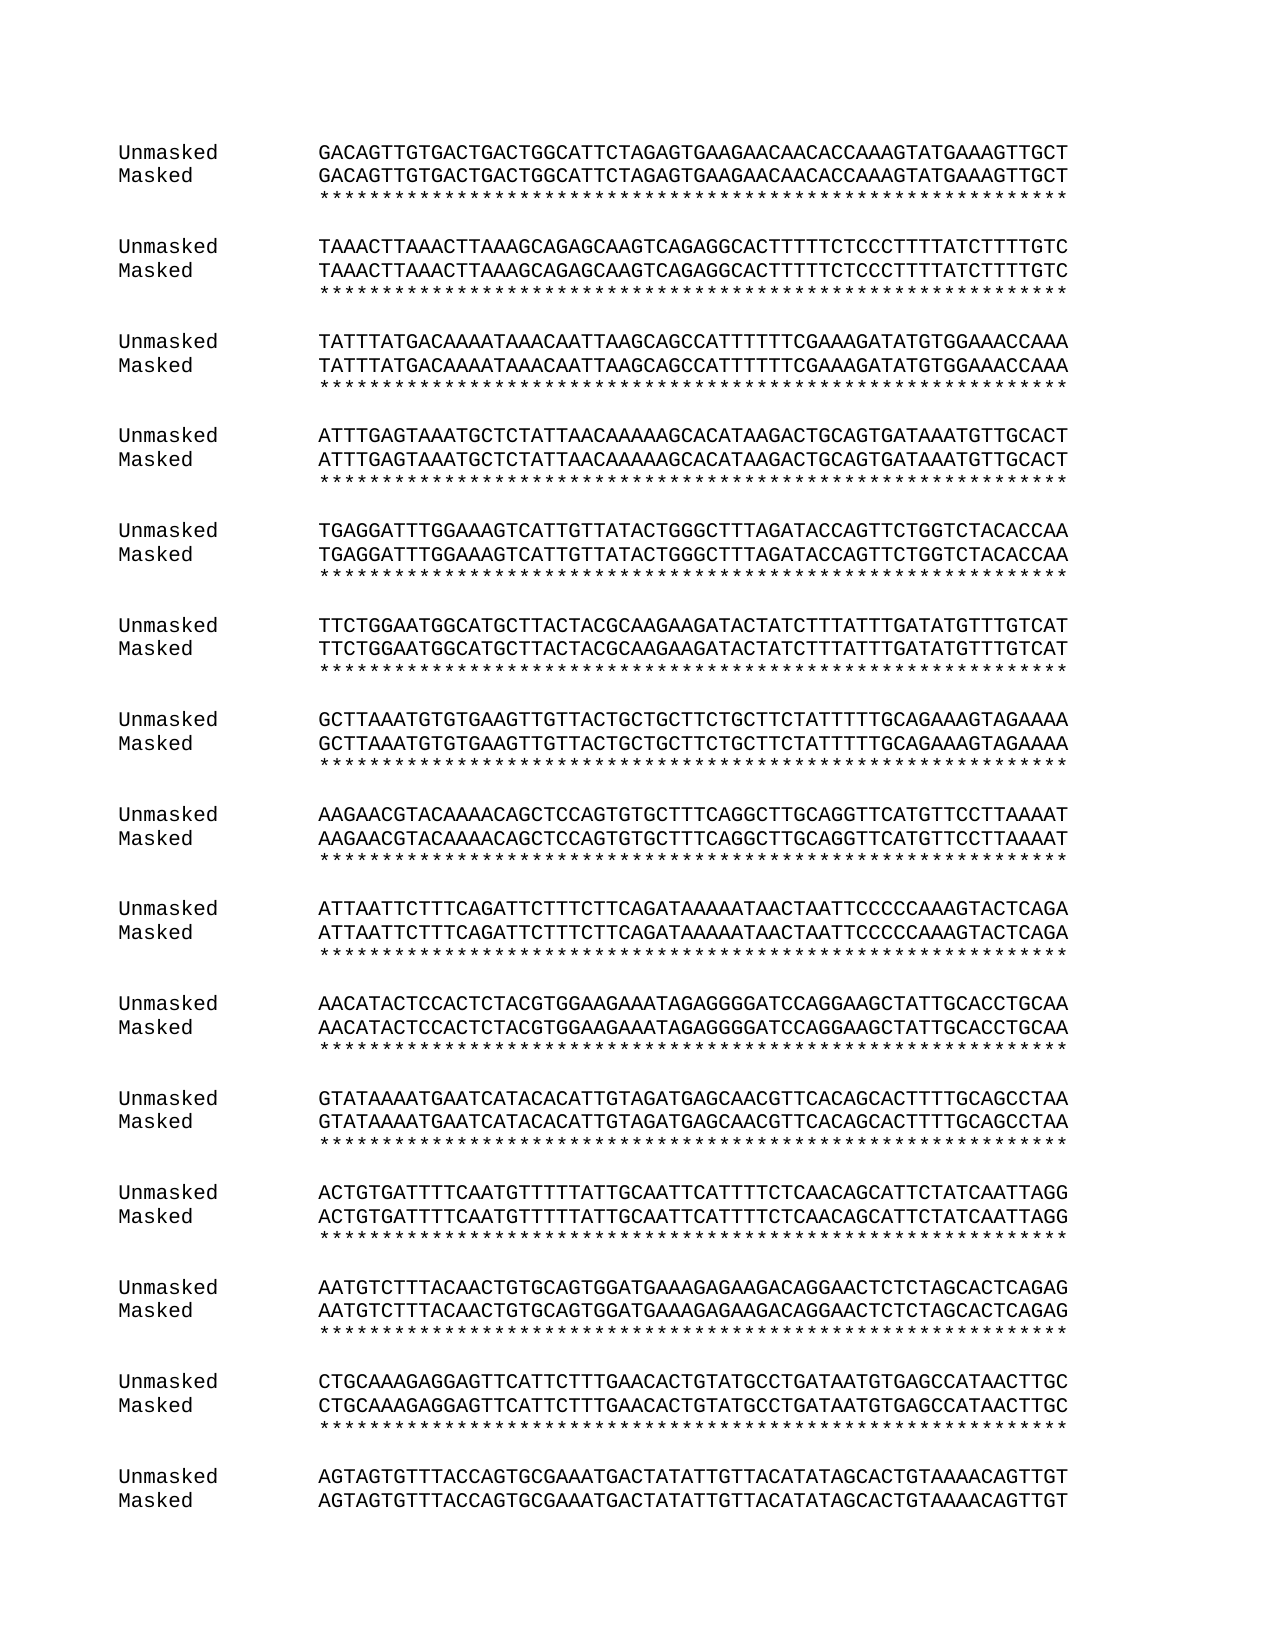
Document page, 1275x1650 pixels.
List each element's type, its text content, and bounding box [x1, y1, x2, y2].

text Unmasked GTATAAAATGAATCATACACATTGTAGATGAGCAACGTTCACAGCACTTTTGCAGCCTAA [118, 1088, 1157, 1111]
text ************************************************************ [118, 1229, 1157, 1253]
text ************************************************************ [118, 662, 1157, 686]
text ************************************************************ [118, 284, 1157, 307]
text Unmasked CTGCAAAGAGGAGTTCATTCTTTGAACACTGTATGCCTGATAATGTGAGCCATAACTTGC [118, 1371, 1157, 1395]
text Masked GCTTAAATGTGTGAAGTTGTTACTGCTGCTTCTGCTTCTATTTTTGCAGAAAGTAGAAAA [118, 733, 1157, 757]
text Unmasked ACTGTGATTTTCAATGTTTTTATTGCAATTCATTTTCTCAACAGCATTCTATCAATTAGG [118, 1182, 1157, 1206]
text Unmasked AACATACTCCACTCTACGTGGAAGAAATAGAGGGGATCCAGGAAGCTATTGCACCTGCAA [118, 993, 1157, 1017]
text Unmasked GCTTAAATGTGTGAAGTTGTTACTGCTGCTTCTGCTTCTATTTTTGCAGAAAGTAGAAAA [118, 709, 1157, 733]
text ************************************************************ [118, 1040, 1157, 1064]
text Masked CTGCAAAGAGGAGTTCATTCTTTGAACACTGTATGCCTGATAATGTGAGCCATAACTTGC [118, 1395, 1157, 1419]
text ************************************************************ [118, 473, 1157, 496]
text Masked ATTAATTCTTTCAGATTCTTTCTTCAGATAAAAATAACTAATTCCCCCAAAGTACTCAGA [118, 922, 1157, 946]
text Unmasked ATTAATTCTTTCAGATTCTTTCTTCAGATAAAAATAACTAATTCCCCCAAAGTACTCAGA [118, 898, 1157, 922]
text Unmasked TAAACTTAAACTTAAAGCAGAGCAAGTCAGAGGCACTTTTTCTCCCTTTTATCTTTTGTC [118, 236, 1157, 260]
text Masked TATTTATGACAAAATAAACAATTAAGCAGCCATTTTTTCGAAAGATATGTGGAAACCAAA [118, 354, 1157, 378]
text ************************************************************ [118, 851, 1157, 875]
text ************************************************************ [118, 1135, 1157, 1158]
text ************************************************************ [118, 757, 1157, 780]
text Unmasked AGTAGTGTTTACCAGTGCGAAATGACTATATTGTTACATATAGCACTGTAAAACAGTTGT [118, 1466, 1157, 1489]
text Unmasked AATGTCTTTACAACTGTGCAGTGGATGAAAGAGAAGACAGGAACTCTCTAGCACTCAGAG [118, 1277, 1157, 1300]
text Masked GACAGTTGTGACTGACTGGCATTCTAGAGTGAAGAACAACACCAAAGTATGAAAGTTGCT [118, 165, 1157, 189]
text Masked AATGTCTTTACAACTGTGCAGTGGATGAAAGAGAAGACAGGAACTCTCTAGCACTCAGAG [118, 1300, 1157, 1324]
text ************************************************************ [118, 1419, 1157, 1442]
text Masked TTCTGGAATGGCATGCTTACTACGCAAGAAGATACTATCTTTATTTGATATGTTTGTCAT [118, 638, 1157, 662]
text ************************************************************ [118, 946, 1157, 969]
text Unmasked TGAGGATTTGGAAAGTCATTGTTATACTGGGCTTTAGATACCAGTTCTGGTCTACACCAA [118, 520, 1157, 544]
text Masked TAAACTTAAACTTAAAGCAGAGCAAGTCAGAGGCACTTTTTCTCCCTTTTATCTTTTGTC [118, 260, 1157, 284]
text Unmasked TATTTATGACAAAATAAACAATTAAGCAGCCATTTTTTCGAAAGATATGTGGAAACCAAA [118, 331, 1157, 354]
text ************************************************************ [118, 189, 1157, 213]
text Unmasked AAGAACGTACAAAACAGCTCCAGTGTGCTTTCAGGCTTGCAGGTTCATGTTCCTTAAAAT [118, 804, 1157, 827]
text ************************************************************ [118, 1324, 1157, 1348]
text Masked TGAGGATTTGGAAAGTCATTGTTATACTGGGCTTTAGATACCAGTTCTGGTCTACACCAA [118, 544, 1157, 567]
text Masked AAGAACGTACAAAACAGCTCCAGTGTGCTTTCAGGCTTGCAGGTTCATGTTCCTTAAAAT [118, 827, 1157, 851]
text Masked AGTAGTGTTTACCAGTGCGAAATGACTATATTGTTACATATAGCACTGTAAAACAGTTGT [118, 1489, 1157, 1513]
text ************************************************************ [118, 378, 1157, 402]
text Masked GTATAAAATGAATCATACACATTGTAGATGAGCAACGTTCACAGCACTTTTGCAGCCTAA [118, 1111, 1157, 1135]
text Masked ATTTGAGTAAATGCTCTATTAACAAAAAGCACATAAGACTGCAGTGATAAATGTTGCACT [118, 449, 1157, 473]
text Unmasked ATTTGAGTAAATGCTCTATTAACAAAAAGCACATAAGACTGCAGTGATAAATGTTGCACT [118, 426, 1157, 449]
text Masked AACATACTCCACTCTACGTGGAAGAAATAGAGGGGATCCAGGAAGCTATTGCACCTGCAA [118, 1017, 1157, 1040]
text Masked ACTGTGATTTTCAATGTTTTTATTGCAATTCATTTTCTCAACAGCATTCTATCAATTAGG [118, 1206, 1157, 1229]
text ************************************************************ [118, 567, 1157, 591]
text Unmasked TTCTGGAATGGCATGCTTACTACGCAAGAAGATACTATCTTTATTTGATATGTTTGTCAT [118, 615, 1157, 638]
text Unmasked GACAGTTGTGACTGACTGGCATTCTAGAGTGAAGAACAACACCAAAGTATGAAAGTTGCT [118, 142, 1157, 165]
